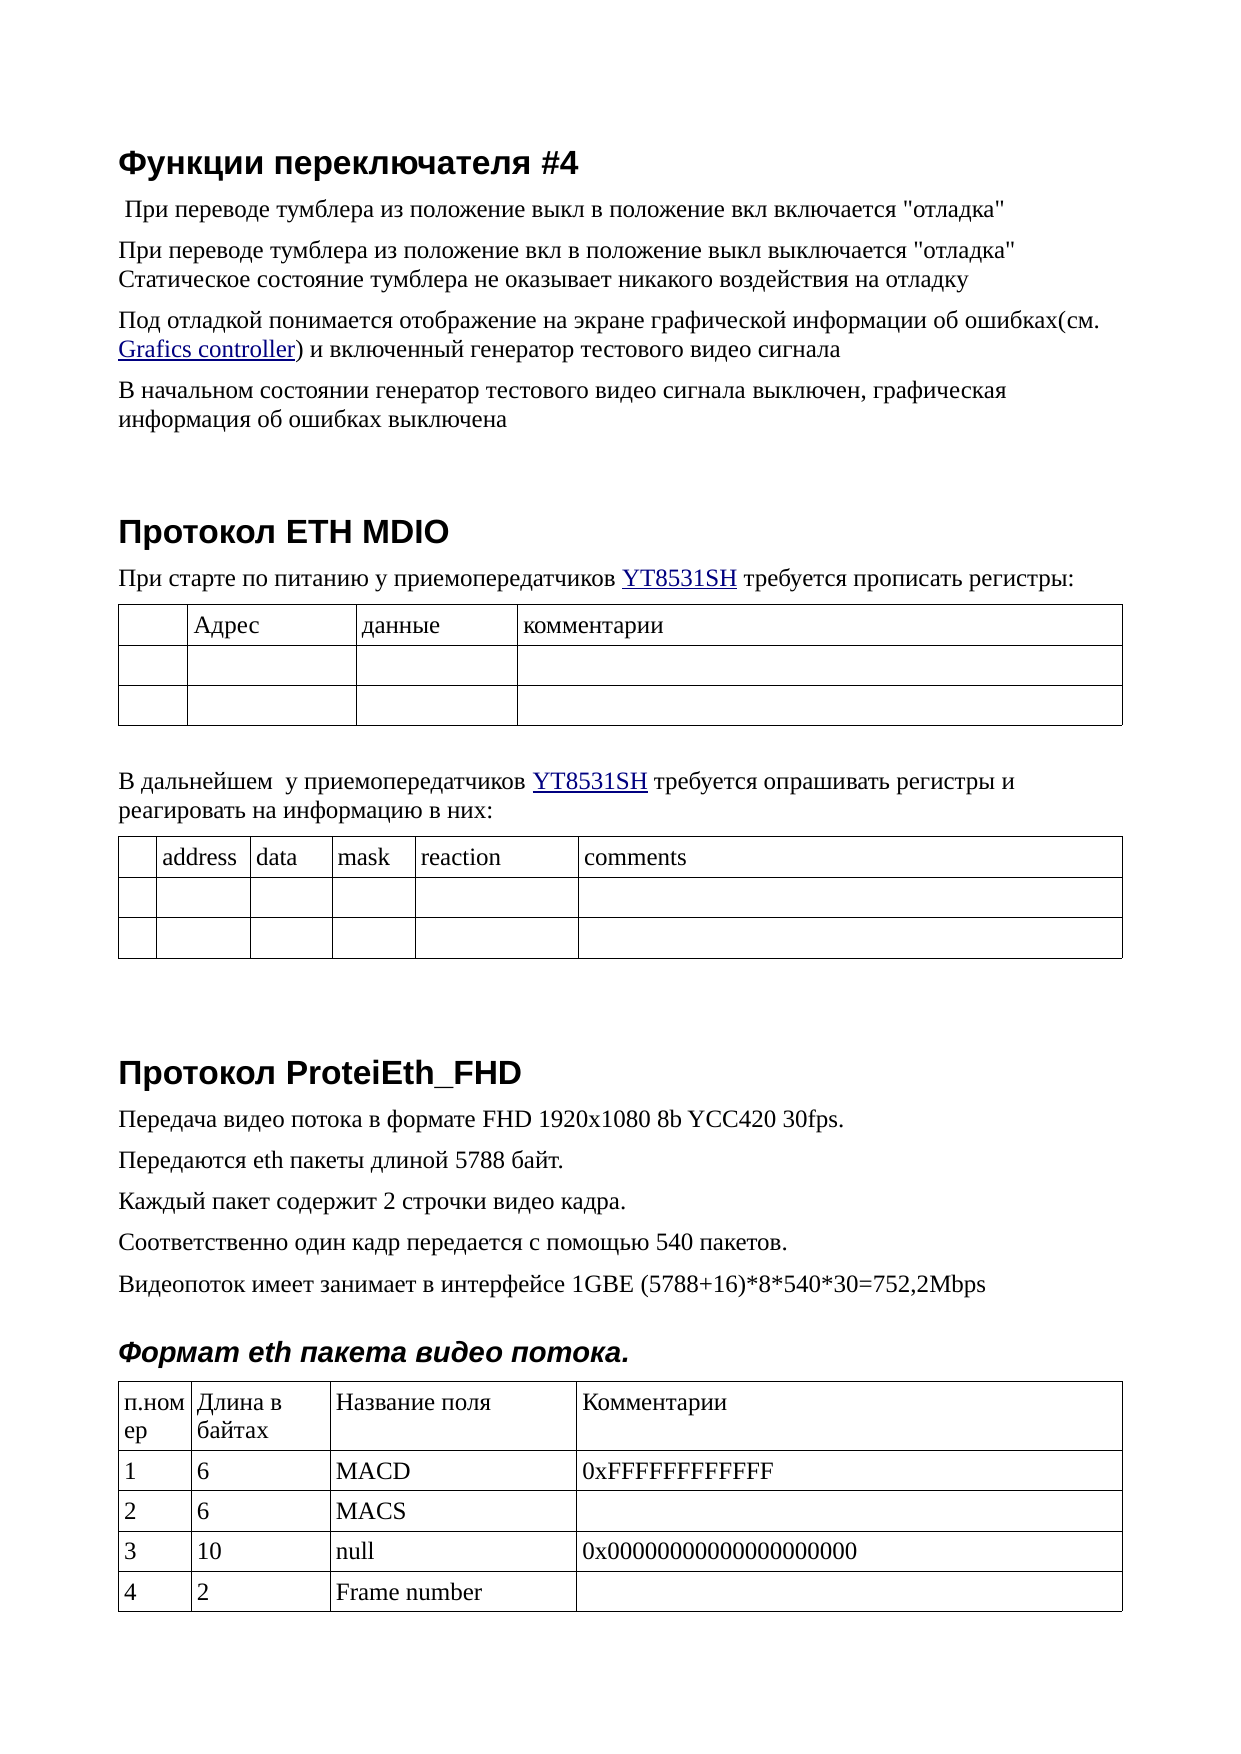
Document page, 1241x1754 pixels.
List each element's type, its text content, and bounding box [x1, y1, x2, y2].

table_cell [577, 1491, 1122, 1531]
table_cell [188, 646, 356, 685]
table_cell MACD [331, 1451, 576, 1490]
subtitle Формат eth пакета видео потока. [118, 1335, 1122, 1368]
table_cell [251, 918, 332, 957]
text При переводе тумблера из положение вкл в положение выкл выключается "отладка" Статическое состояние тумблера не оказывает никакого воздействия на отладку [118, 236, 1122, 293]
table_cell [333, 878, 415, 917]
table_cell [518, 646, 1122, 685]
table_cell MACS [331, 1491, 576, 1531]
text При переводе тумблера из положение выкл в положение вкл включается "отладка" [118, 194, 1122, 223]
subtitle Функции переключателя #4 [118, 143, 1122, 182]
table_header mask [333, 837, 415, 877]
table_cell [119, 646, 187, 685]
table_header комментарии [518, 605, 1122, 644]
table_cell [357, 686, 517, 725]
table_cell [119, 918, 156, 957]
table_header Название поля [331, 1382, 576, 1450]
text В начальном состоянии генератор тестового видео сигнала выключен, графическая информация об ошибках выключена [118, 376, 1122, 433]
table_cell 4 [119, 1572, 191, 1611]
table_cell [577, 1572, 1122, 1611]
table_header [119, 837, 156, 877]
table_cell [518, 686, 1122, 725]
table_header comments [579, 837, 1122, 877]
table_header Комментарии [577, 1382, 1122, 1450]
table_cell 6 [192, 1451, 330, 1490]
table_cell [119, 878, 156, 917]
text В дальнейшем у приемопередатчиков YT8531SH требуется опрашивать регистры и реагировать на информацию в них: [118, 766, 1122, 824]
table_cell [333, 918, 415, 957]
table_cell 10 [192, 1532, 330, 1571]
table_cell [251, 878, 332, 917]
table_cell 0x00000000000000000000 [577, 1532, 1122, 1571]
table_header данные [357, 605, 517, 644]
table_header п.номер [119, 1382, 191, 1450]
table_cell [157, 918, 250, 957]
table_header [119, 605, 187, 644]
table_cell 0xFFFFFFFFFFFF [577, 1451, 1122, 1490]
text Под отладкой понимается отображение на экране графической информации об ошибках(см. Grafics controller) и включенный генератор тестового видео сигнала [118, 306, 1122, 363]
table_cell 2 [119, 1491, 191, 1531]
subtitle Протокол ProteiEth_FHD [118, 1052, 1122, 1091]
table_header Адрес [188, 605, 356, 644]
table_cell [579, 878, 1122, 917]
table_cell [416, 918, 578, 957]
subtitle Протокол ETH MDIO [118, 512, 1122, 550]
table_header reaction [416, 837, 578, 877]
table_cell [357, 646, 517, 685]
table_cell null [331, 1532, 576, 1571]
text При старте по питанию у приемопередатчиков YT8531SH требуется прописать регистры: [118, 563, 1122, 592]
table_cell [579, 918, 1122, 957]
table_cell 1 [119, 1451, 191, 1490]
table_header data [251, 837, 332, 877]
table_cell Frame number [331, 1572, 576, 1611]
text Передаются eth пакеты длиной 5788 байт. [118, 1145, 1122, 1174]
table_cell 2 [192, 1572, 330, 1611]
text Передача видео потока в формате FHD 1920x1080 8b YCC420 30fps. [118, 1104, 1122, 1132]
table_header address [157, 837, 250, 877]
table_header Длина в байтах [192, 1382, 330, 1450]
text Соответственно один кадр передается с помощью 540 пакетов. [118, 1227, 1122, 1256]
table_cell 6 [192, 1491, 330, 1531]
text Каждый пакет содержит 2 строчки видео кадра. [118, 1186, 1122, 1215]
table_cell [157, 878, 250, 917]
table_cell [119, 686, 187, 725]
table_cell 3 [119, 1532, 191, 1571]
table_cell [188, 686, 356, 725]
table_cell [416, 878, 578, 917]
text Видеопоток имеет занимает в интерфейсе 1GBE (5788+16)*8*540*30=752,2Mbps [118, 1269, 1122, 1297]
